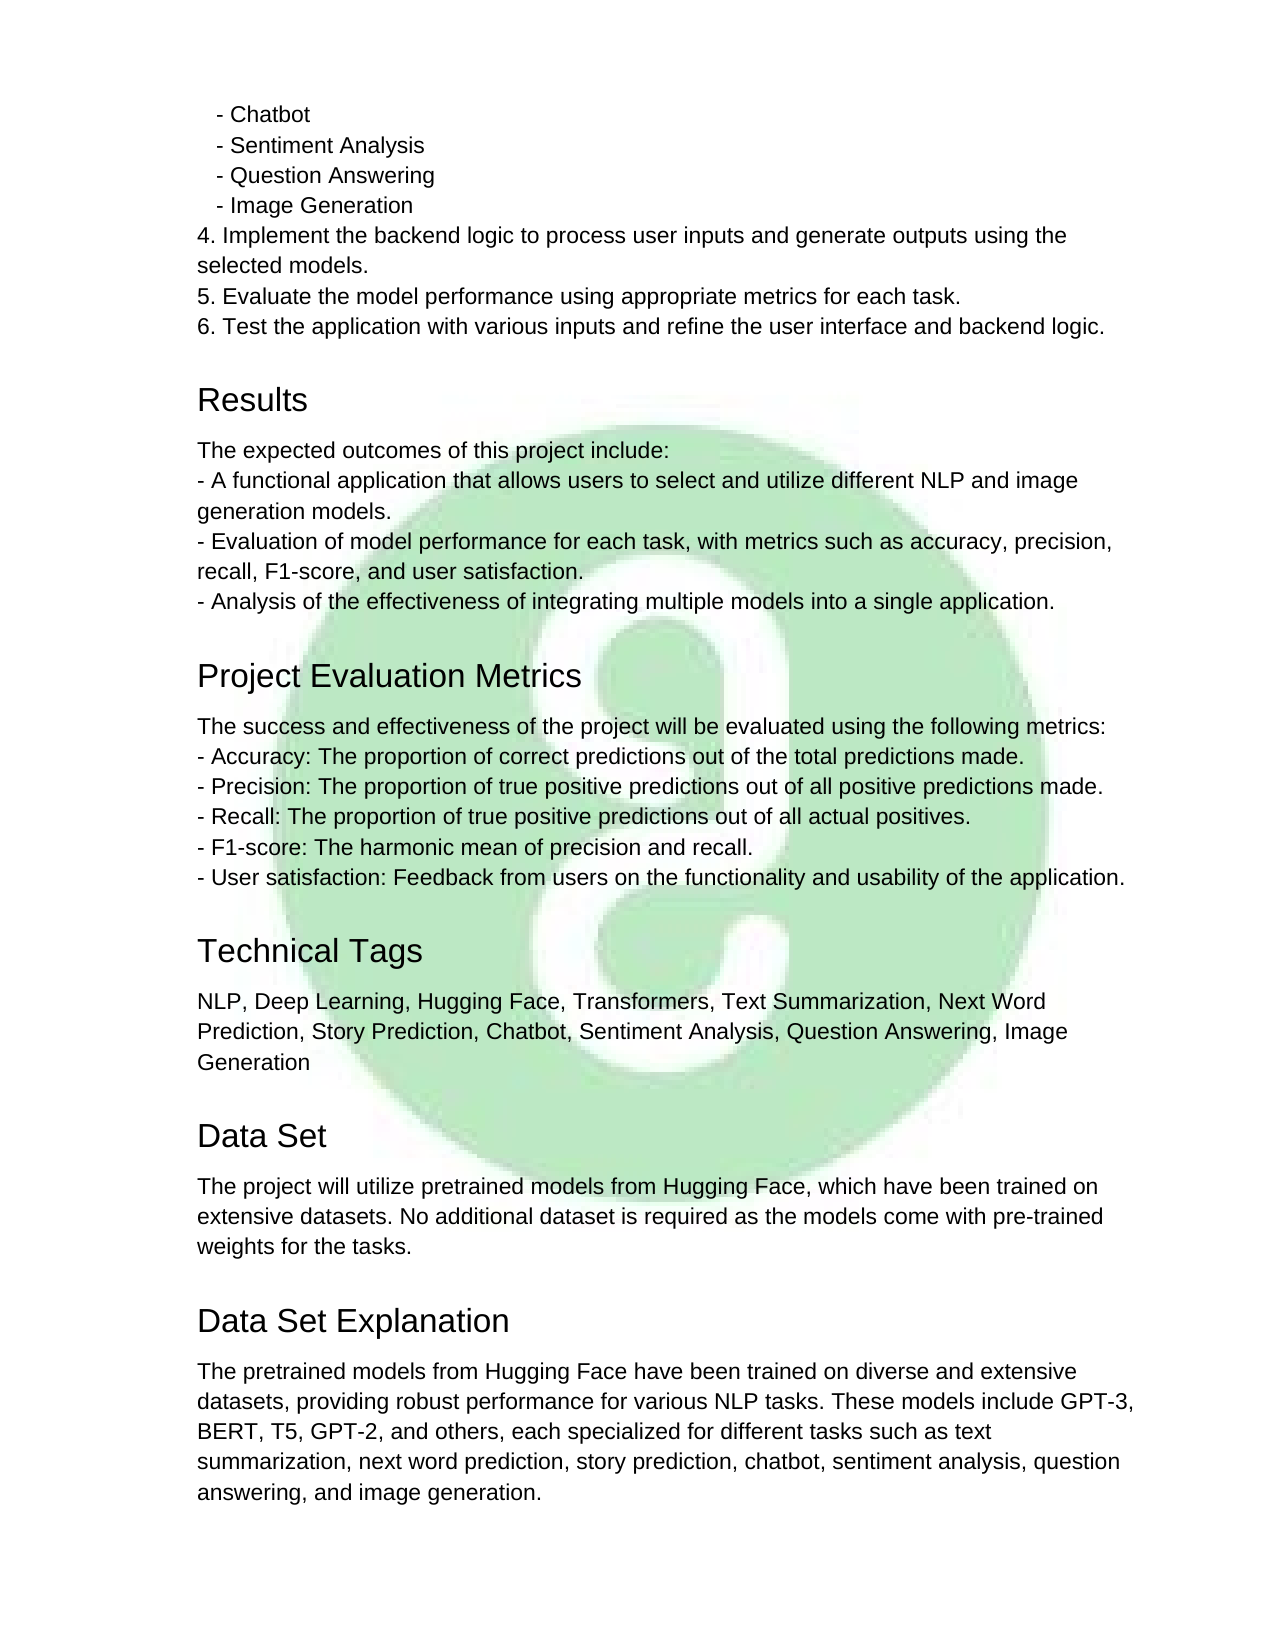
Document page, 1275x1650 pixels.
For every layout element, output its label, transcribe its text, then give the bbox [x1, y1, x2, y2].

text 6. Test the application with various inputs and refine the user interface and backend logic. [197, 313, 1153, 339]
text The success and effectiveness of the project will be evaluated using the following metrics: [197, 713, 1153, 739]
text - Evaluation of model performance for each task, with metrics such as accuracy, precision, recall, F1-score, and user satisfaction. [197, 528, 1153, 584]
text - User satisfaction: Feedback from users on the functionality and usability of the application. [197, 864, 1153, 890]
text - F1-score: The harmonic mean of precision and recall. [197, 833, 1153, 860]
subtitle Technical Tags [197, 931, 1153, 970]
text The expected outcomes of this project include: [197, 437, 1153, 463]
text - Question Answering [197, 162, 1153, 188]
text - Precision: The proportion of true positive predictions out of all positive predictions made. [197, 773, 1153, 799]
picture [165, 326, 1141, 1302]
text - Sentiment Analysis [197, 132, 1153, 158]
subtitle Project Evaluation Metrics [197, 656, 1153, 694]
text - Chatbot [197, 101, 1153, 128]
text 5. Evaluate the model performance using appropriate metrics for each task. [197, 283, 1153, 309]
text - Recall: The proportion of true positive predictions out of all actual positives. [197, 803, 1153, 829]
subtitle Results [197, 381, 1153, 419]
text - Image Generation [197, 192, 1153, 218]
text The pretrained models from Hugging Face have been trained on diverse and extensive datasets, providing robust performance for various NLP tasks. These models include GPT-3, BERT, T5, GPT-2, and others, each specialized for different tasks such as text summarization, next word prediction, story prediction, chatbot, sentiment analysis, question answering, and image generation. [197, 1358, 1153, 1505]
text - Accuracy: The proportion of correct predictions out of the total predictions made. [197, 743, 1153, 769]
subtitle Data Set [197, 1116, 1153, 1154]
text NLP, Deep Learning, Hugging Face, Transformers, Text Summarization, Next Word Prediction, Story Prediction, Chatbot, Sentiment Analysis, Question Answering, Image Generation [197, 988, 1153, 1075]
text - A functional application that allows users to select and utilize different NLP and image generation models. [197, 467, 1153, 524]
subtitle Data Set Explanation [197, 1301, 1153, 1339]
text - Analysis of the effectiveness of integrating multiple models into a single application. [197, 588, 1153, 614]
text 4. Implement the backend logic to process user inputs and generate outputs using the selected models. [197, 222, 1153, 279]
text The project will utilize pretrained models from Hugging Face, which have been trained on extensive datasets. No additional dataset is required as the models come with pre-trained weights for the tasks. [197, 1173, 1153, 1259]
